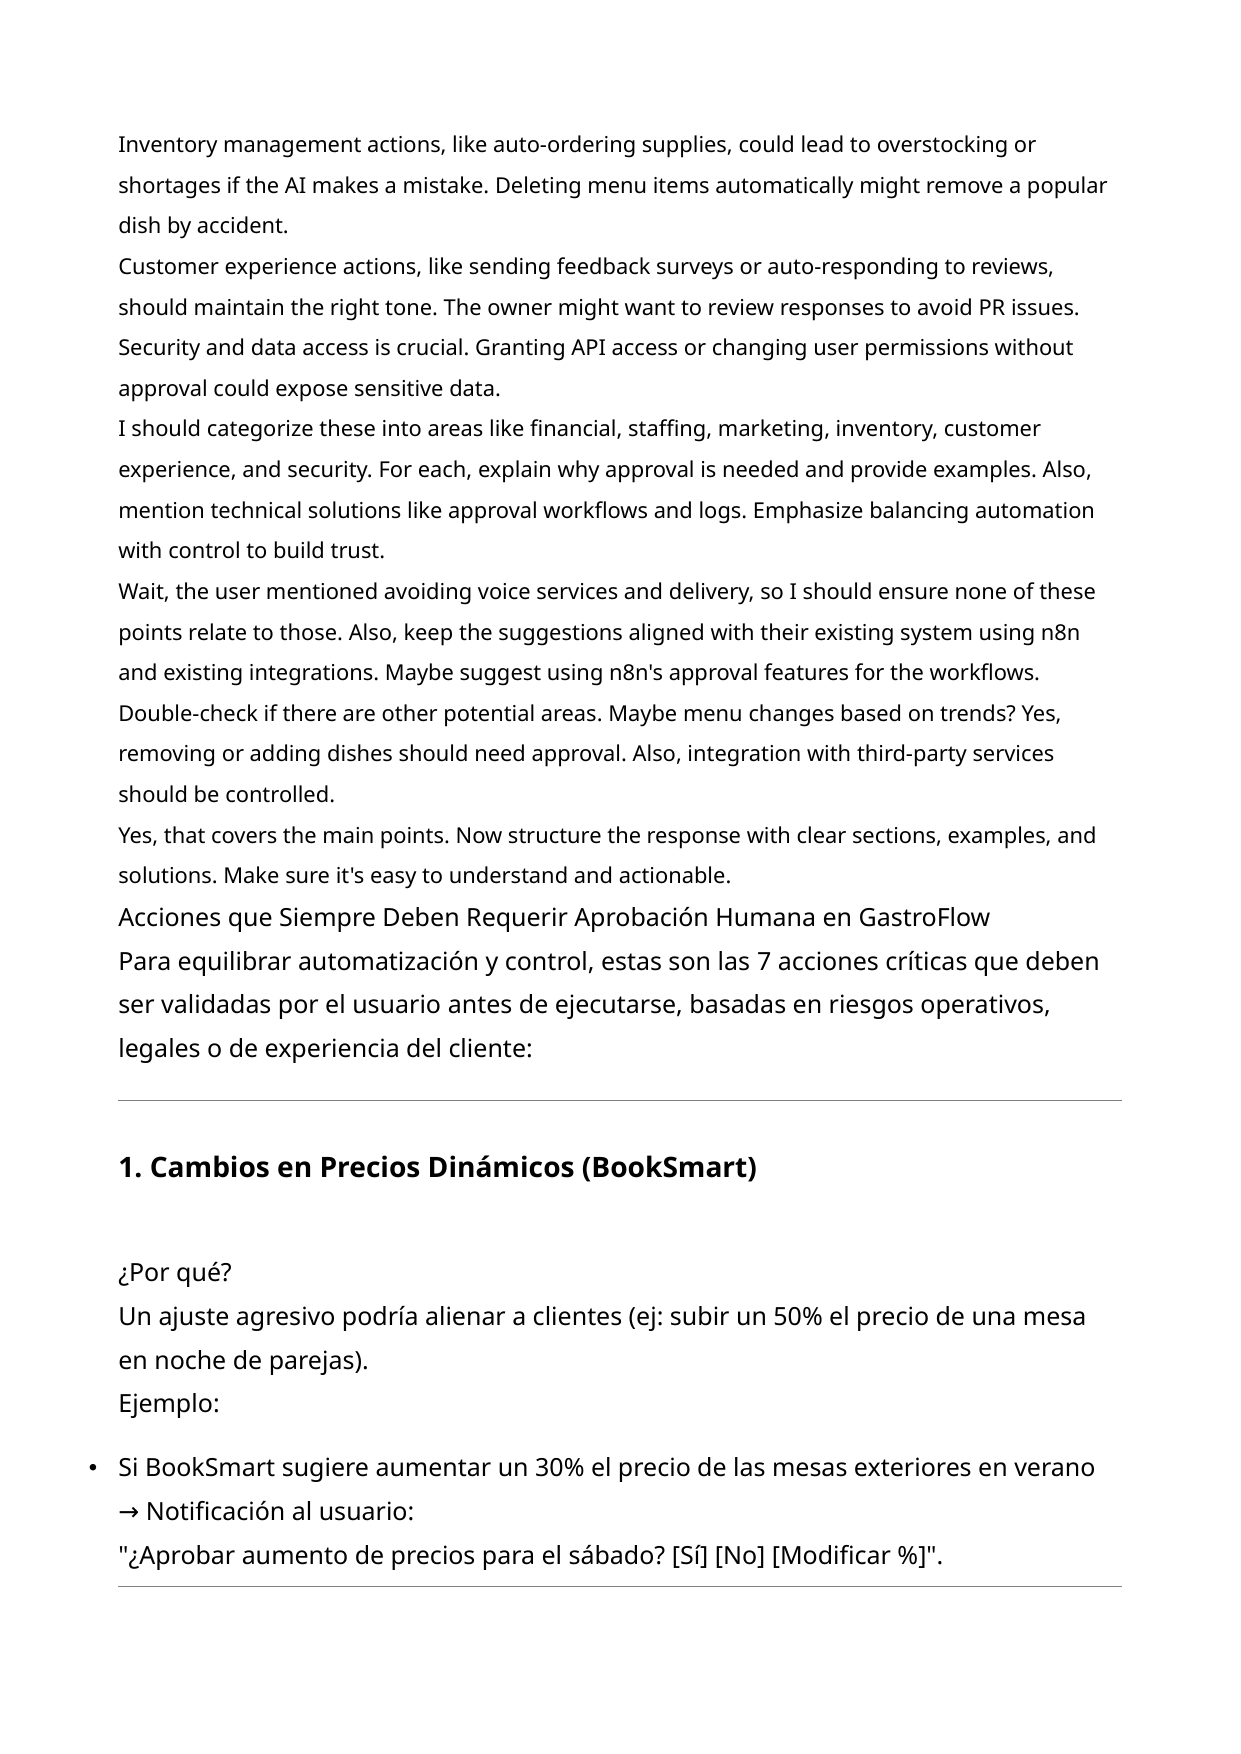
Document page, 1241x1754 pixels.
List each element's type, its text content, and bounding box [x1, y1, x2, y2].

text Inventory management actions, like auto-ordering supplies, could lead to overstocking or shortages if the AI makes a mistake. Deleting menu items automatically might remove a popular dish by accident. [118, 118, 1122, 240]
text ¿Por qué? Un ajuste agresivo podría alienar a clientes (ej: subir un 50% el precio de una mesa en noche de parejas). Ejemplo: [118, 1245, 1122, 1420]
list Si BookSmart sugiere aumentar un 30% el precio de las mesas exteriores en verano → Notificación al usuario: "¿Aprobar aumento de precios para el sábado? [Sí] [No] [Modificar %]". [118, 1440, 1122, 1572]
text Acciones que Siempre Deben Requerir Aprobación Humana en GastroFlow Para equilibrar automatización y control, estas son las 7 acciones críticas que deben ser validadas por el usuario antes de ejecutarse, basadas en riesgos operativos, legales o de experiencia del cliente: [118, 890, 1122, 1065]
text I should categorize these into areas like financial, staffing, marketing, inventory, customer experience, and security. For each, explain why approval is needed and provide examples. Also, mention technical solutions like approval workflows and logs. Emphasize balancing automation with control to build trust. [118, 402, 1122, 565]
text Customer experience actions, like sending feedback surveys or auto-responding to reviews, should maintain the right tone. The owner might want to review responses to avoid PR issues. [118, 240, 1122, 321]
text Double-check if there are other potential areas. Maybe menu changes based on trends? Yes, removing or adding dishes should need approval. Also, integration with third-party services should be controlled. [118, 687, 1122, 809]
text Wait, the user mentioned avoiding voice services and delivery, so I should ensure none of these points relate to those. Also, keep the suggestions aligned with their existing system using n8n and existing integrations. Maybe suggest using n8n's approval features for the workflows. [118, 565, 1122, 687]
text Security and data access is crucial. Granting API access or changing user permissions without approval could expose sensitive data. [118, 321, 1122, 402]
text Yes, that covers the main points. Now structure the response with clear sections, examples, and solutions. Make sure it's easy to understand and actionable. [118, 809, 1122, 890]
subtitle 1. Cambios en Precios Dinámicos (BookSmart) [118, 1147, 1122, 1185]
